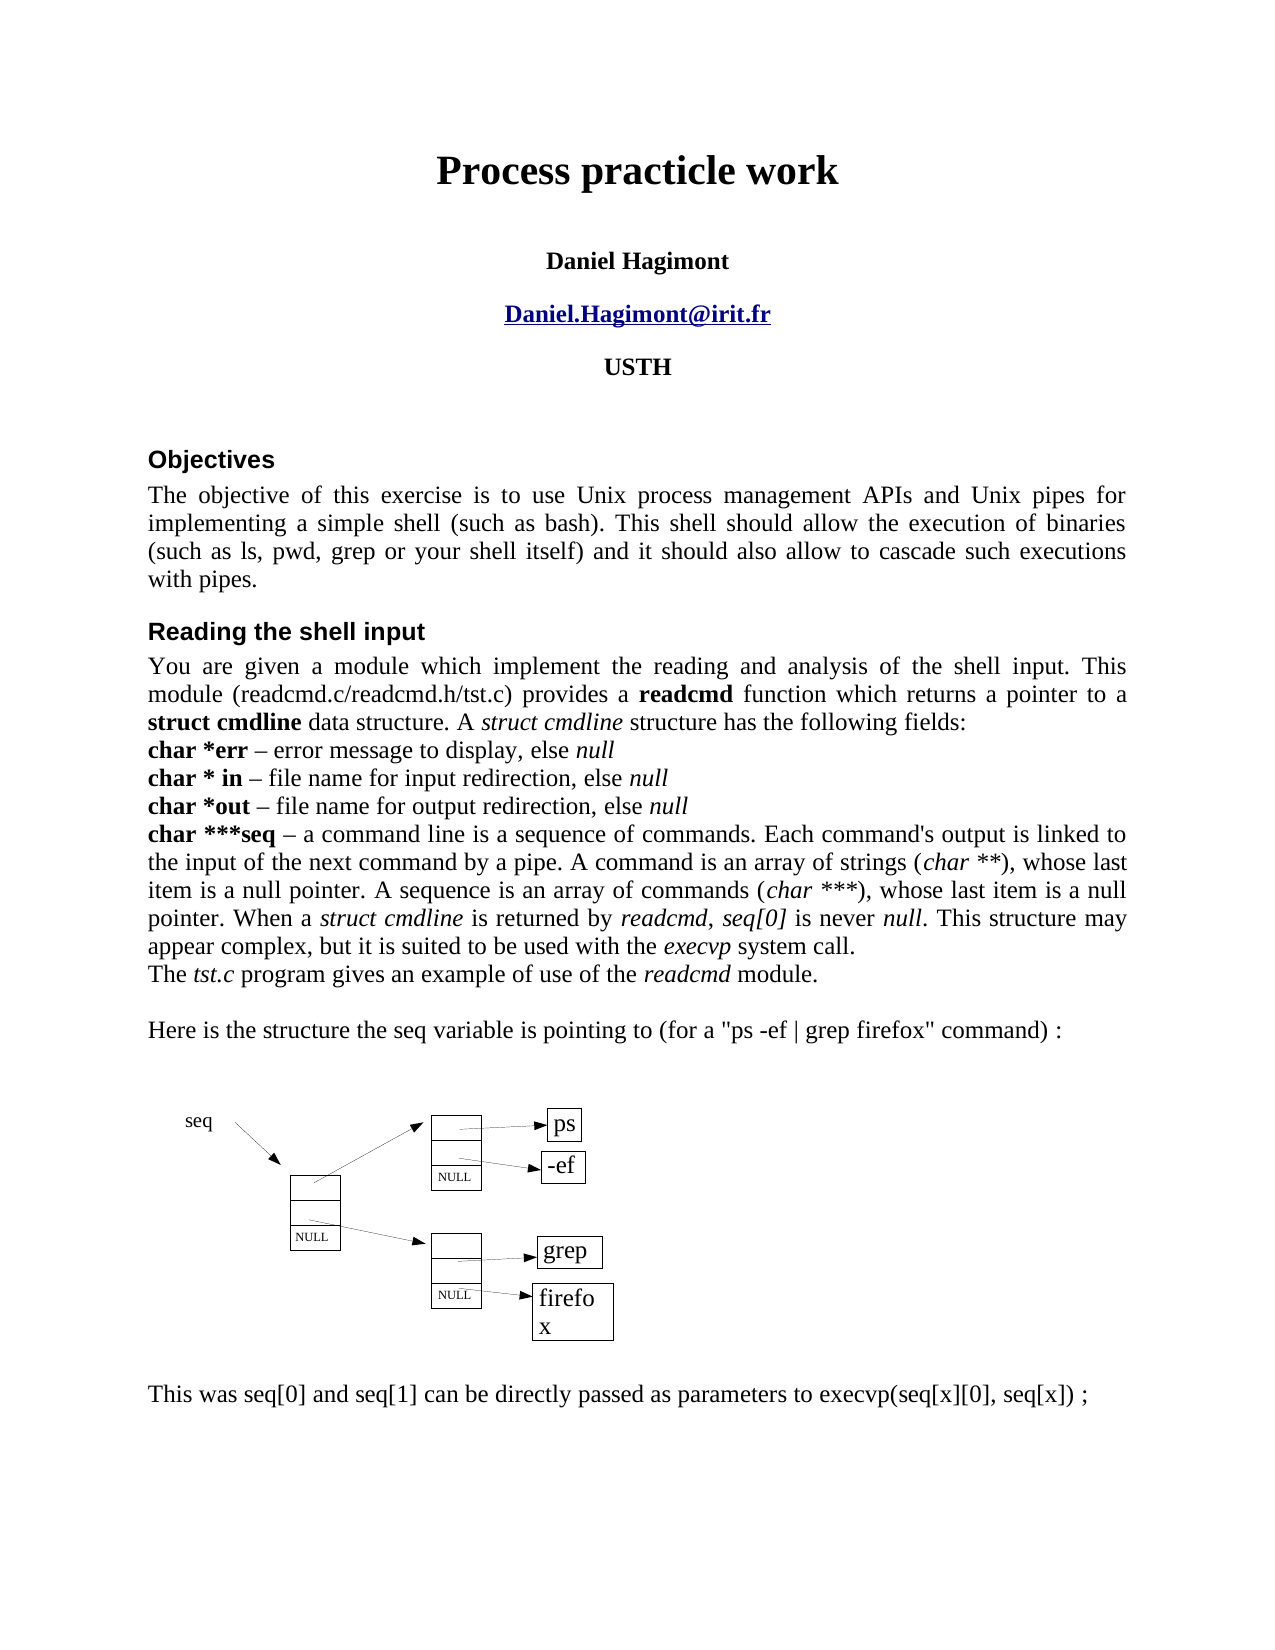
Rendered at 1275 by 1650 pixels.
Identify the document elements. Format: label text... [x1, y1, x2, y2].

subtitle Objectives [148, 446, 1127, 474]
text Here is the structure the seq variable is pointing to (for a "ps -ef | grep firefox" command) : [148, 1016, 1127, 1044]
text char *out – file name for output redirection, else null [148, 792, 1127, 820]
subtitle USTH [148, 353, 1127, 381]
text Process practicle work [148, 148, 1127, 194]
text The tst.c program gives an example of use of the readcmd module. [148, 960, 1127, 988]
subtitle Reading the shell input [148, 618, 1127, 646]
subtitle Daniel.Hagimont@irit.fr [148, 300, 1127, 328]
subtitle Daniel Hagimont [148, 247, 1127, 275]
text char ***seq – a command line is a sequence of commands. Each command's output is linked to the input of the next command by a pipe. A command is an array of strings (char **), whose last item is a null pointer. A sequence is an array of commands (char ***), whose last item is a null pointer. When a struct cmdline is returned by readcmd, seq[0] is never null. This structure may appear complex, but it is suited to be used with the execvp system call. [148, 820, 1127, 960]
text The objective of this exercise is to use Unix process management APIs and Unix pipes for implementing a simple shell (such as bash). This shell should allow the execution of binaries (such as ls, pwd, grep or your shell itself) and it should also allow to cascade such executions with pipes. [148, 481, 1127, 593]
text You are given a module which implement the reading and analysis of the shell input. This module (readcmd.c/readcmd.h/tst.c) provides a readcmd function which returns a pointer to a struct cmdline data structure. A struct cmdline structure has the following fields: [148, 652, 1127, 736]
text char *err – error message to display, else null [148, 736, 1127, 764]
text char * in – file name for input redirection, else null [148, 764, 1127, 792]
text This was seq[0] and seq[1] can be directly passed as parameters to execvp(seq[x][0], seq[x]) ; [148, 1380, 1127, 1408]
